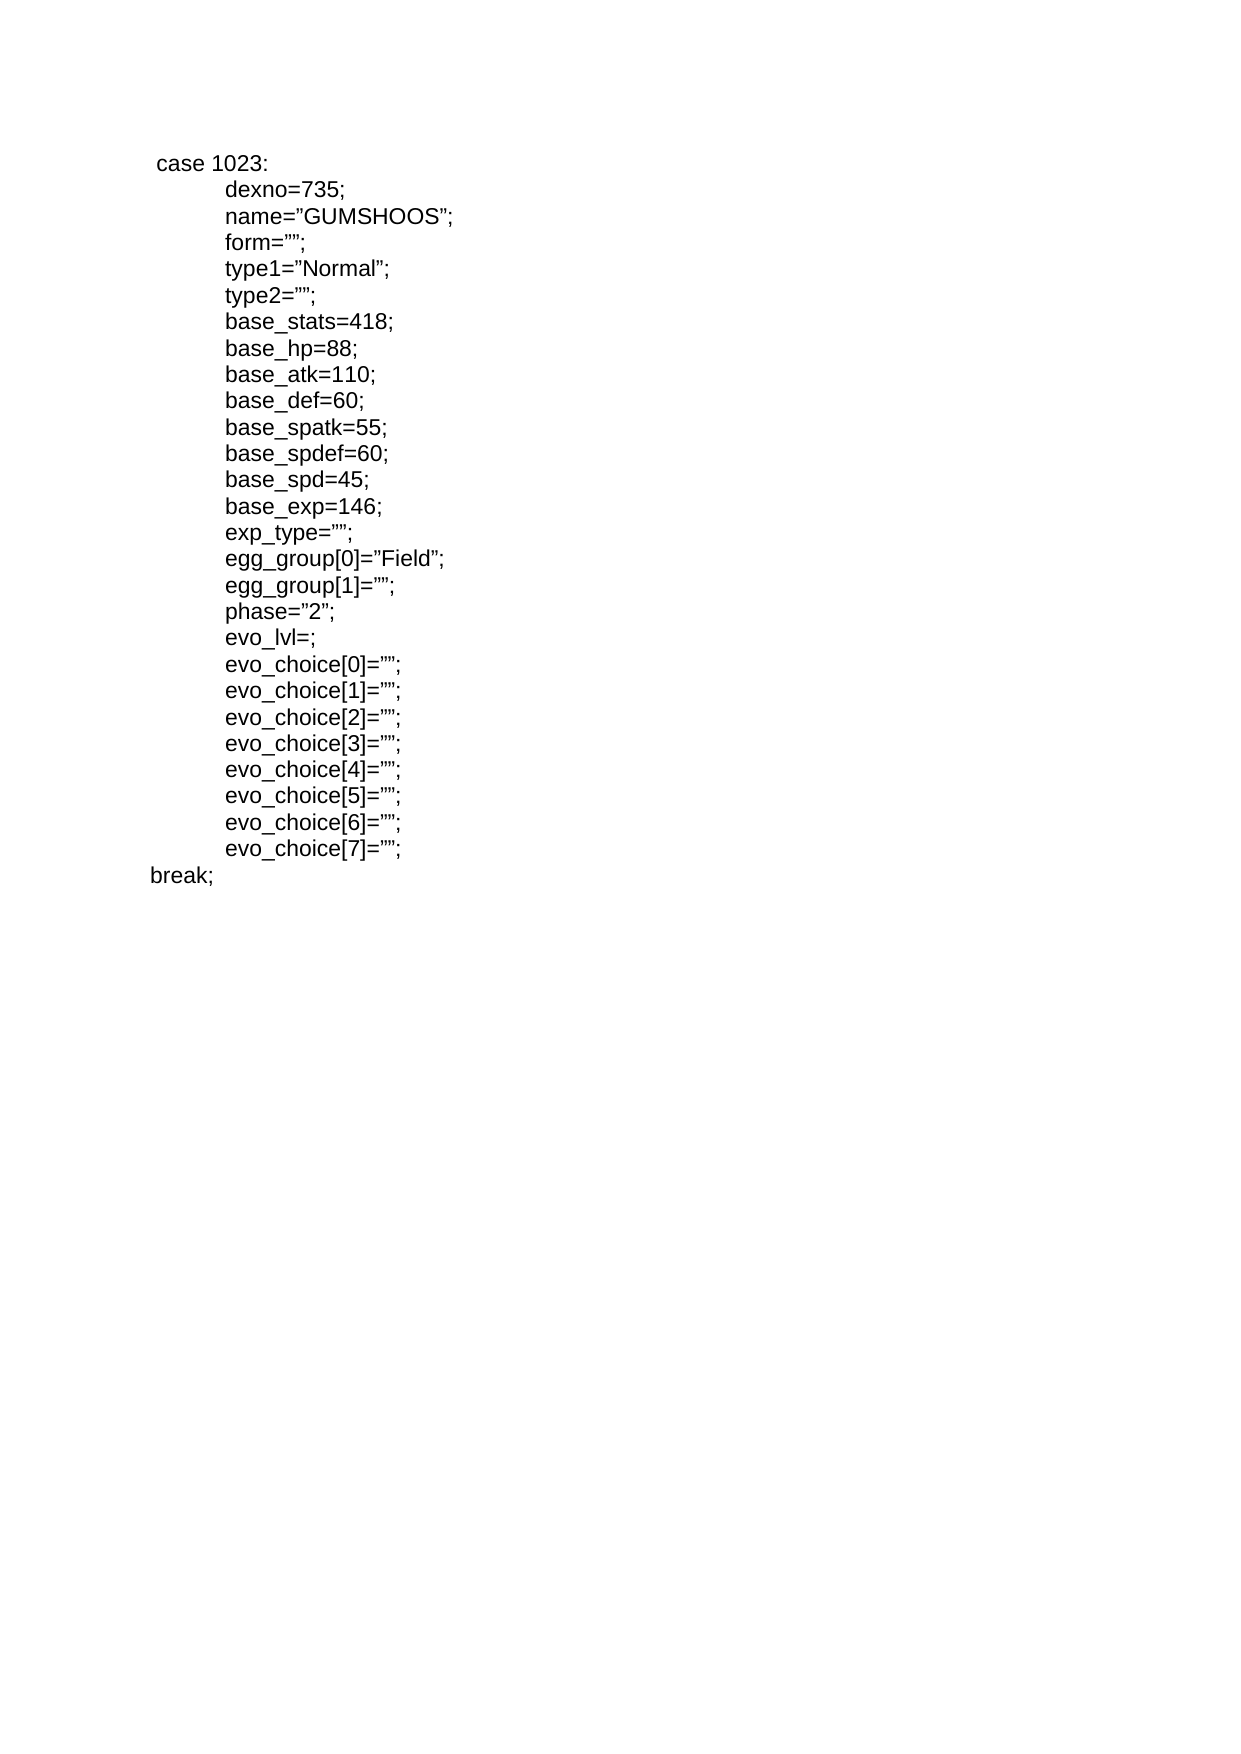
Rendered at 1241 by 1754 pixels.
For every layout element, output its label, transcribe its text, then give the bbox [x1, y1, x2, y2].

text dexno=735; [150, 176, 1090, 203]
text base_stats=418; [150, 308, 1090, 334]
text type1=”Normal”; [150, 255, 1090, 282]
text form=””; [150, 229, 1090, 255]
text phase=”2”; [150, 598, 1090, 624]
text evo_choice[7]=””; [150, 835, 1090, 862]
text base_def=60; [150, 387, 1090, 413]
text evo_choice[1]=””; [150, 677, 1090, 703]
text case 1023: [150, 150, 1090, 176]
text egg_group[0]=”Field”; [150, 545, 1090, 572]
text break; [150, 862, 1090, 888]
text exp_type=””; [150, 519, 1090, 545]
text base_spd=45; [150, 466, 1090, 493]
text base_spatk=55; [150, 413, 1090, 440]
text evo_choice[2]=””; [150, 703, 1090, 730]
text evo_choice[5]=””; [150, 782, 1090, 809]
text base_spdef=60; [150, 440, 1090, 466]
text base_atk=110; [150, 361, 1090, 387]
text evo_lvl=; [150, 624, 1090, 651]
text egg_group[1]=””; [150, 572, 1090, 598]
text evo_choice[6]=””; [150, 809, 1090, 835]
text name=”GUMSHOOS”; [150, 203, 1090, 229]
text base_hp=88; [150, 334, 1090, 361]
text base_exp=146; [150, 493, 1090, 519]
text evo_choice[3]=””; [150, 730, 1090, 756]
text type2=””; [150, 282, 1090, 308]
text evo_choice[4]=””; [150, 756, 1090, 782]
text evo_choice[0]=””; [150, 651, 1090, 677]
